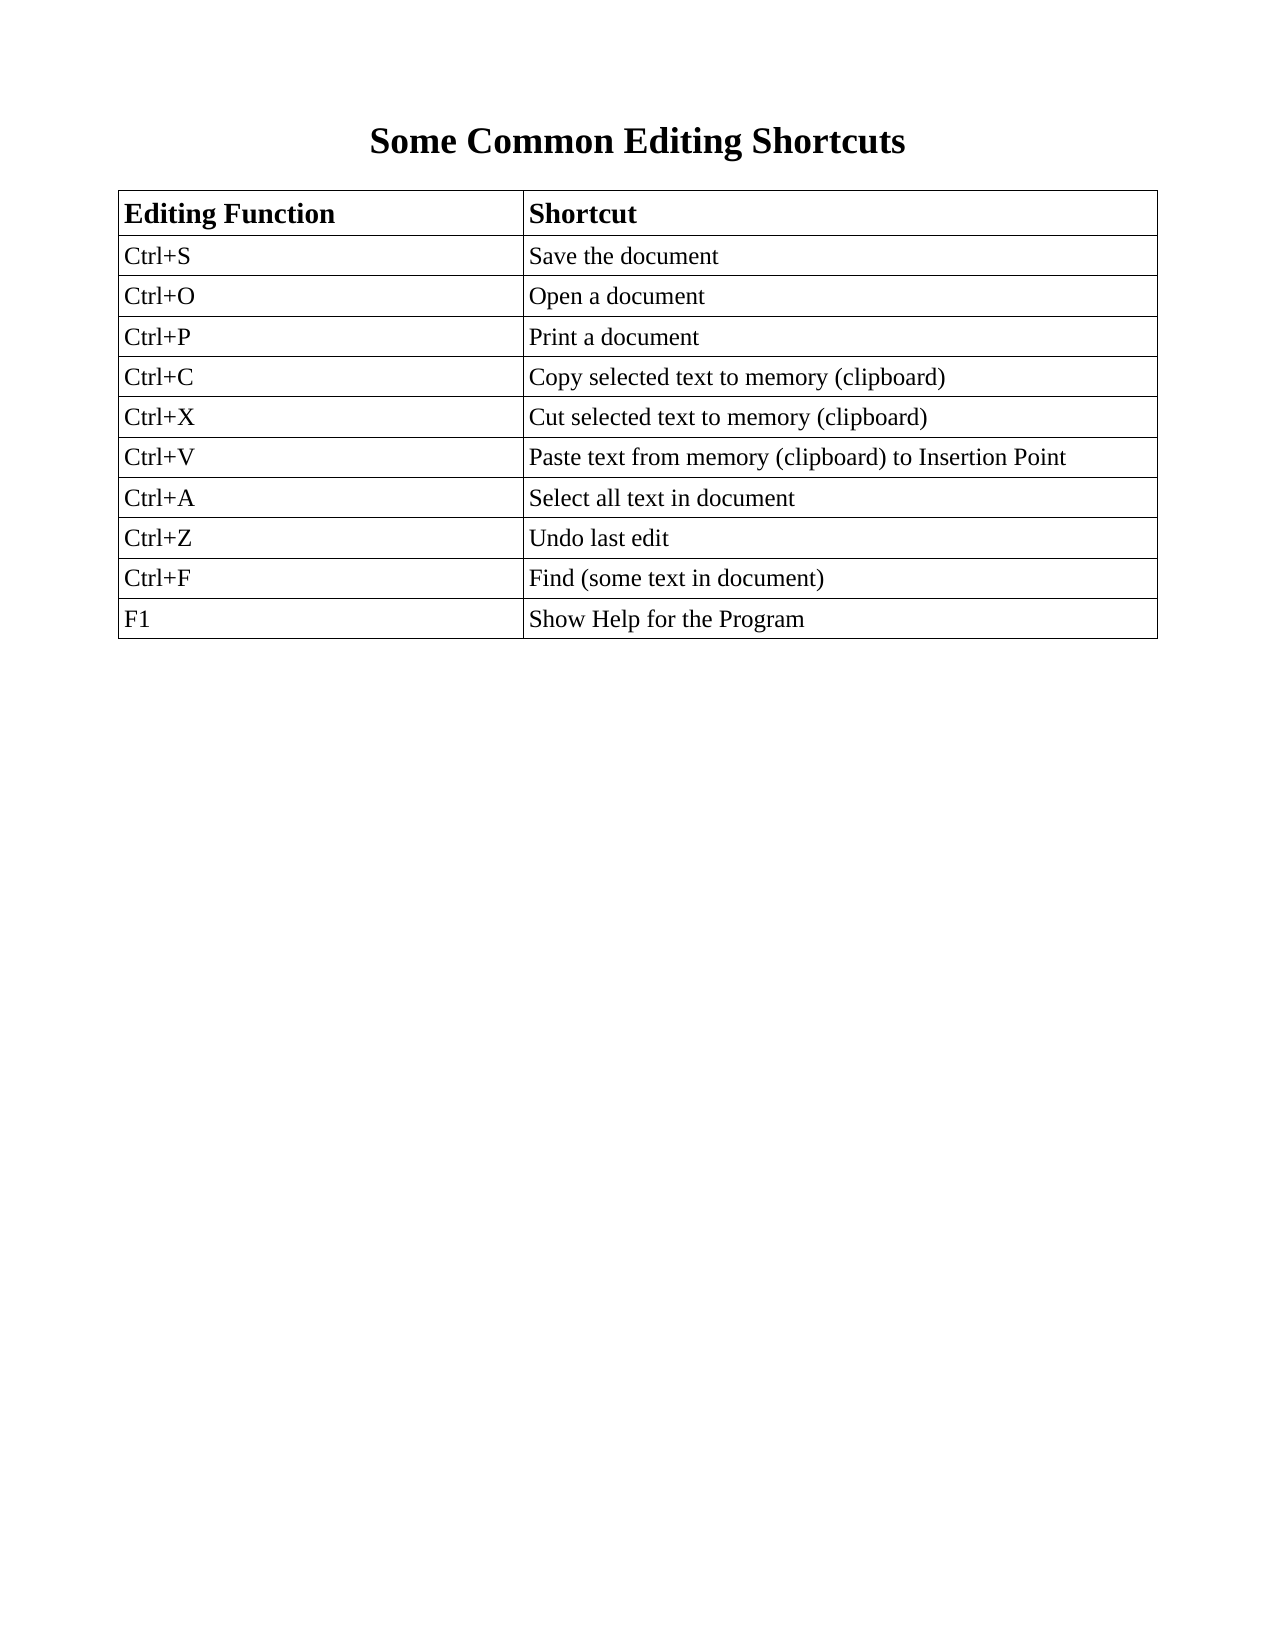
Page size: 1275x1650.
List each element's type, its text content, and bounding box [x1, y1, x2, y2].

table_cell Ctrl+F [119, 559, 523, 598]
table_cell Cut selected text to memory (clipboard) [524, 397, 1157, 437]
table_cell Show Help for the Program [524, 599, 1157, 638]
table_cell Select all text in document [524, 478, 1157, 517]
table_cell Ctrl+A [119, 478, 523, 517]
table_cell Find (some text in document) [524, 559, 1157, 598]
table_cell Ctrl+V [119, 438, 523, 477]
table_header Shortcut [524, 191, 1157, 235]
table_cell Ctrl+C [119, 357, 523, 396]
table_header Editing Function [119, 191, 523, 235]
table_cell Ctrl+P [119, 317, 523, 356]
table_cell Ctrl+O [119, 276, 523, 316]
table_cell Ctrl+X [119, 397, 523, 437]
table_cell F1 [119, 599, 523, 638]
table_cell Paste text from memory (clipboard) to Insertion Point [524, 438, 1157, 477]
table_cell Ctrl+S [119, 236, 523, 275]
table_cell Print a document [524, 317, 1157, 356]
table_cell Ctrl+Z [119, 518, 523, 558]
table_cell Copy selected text to memory (clipboard) [524, 357, 1157, 396]
text Some Common Editing Shortcuts [118, 118, 1157, 161]
table_cell Save the document [524, 236, 1157, 275]
table_cell Open a document [524, 276, 1157, 316]
table_cell Undo last edit [524, 518, 1157, 558]
